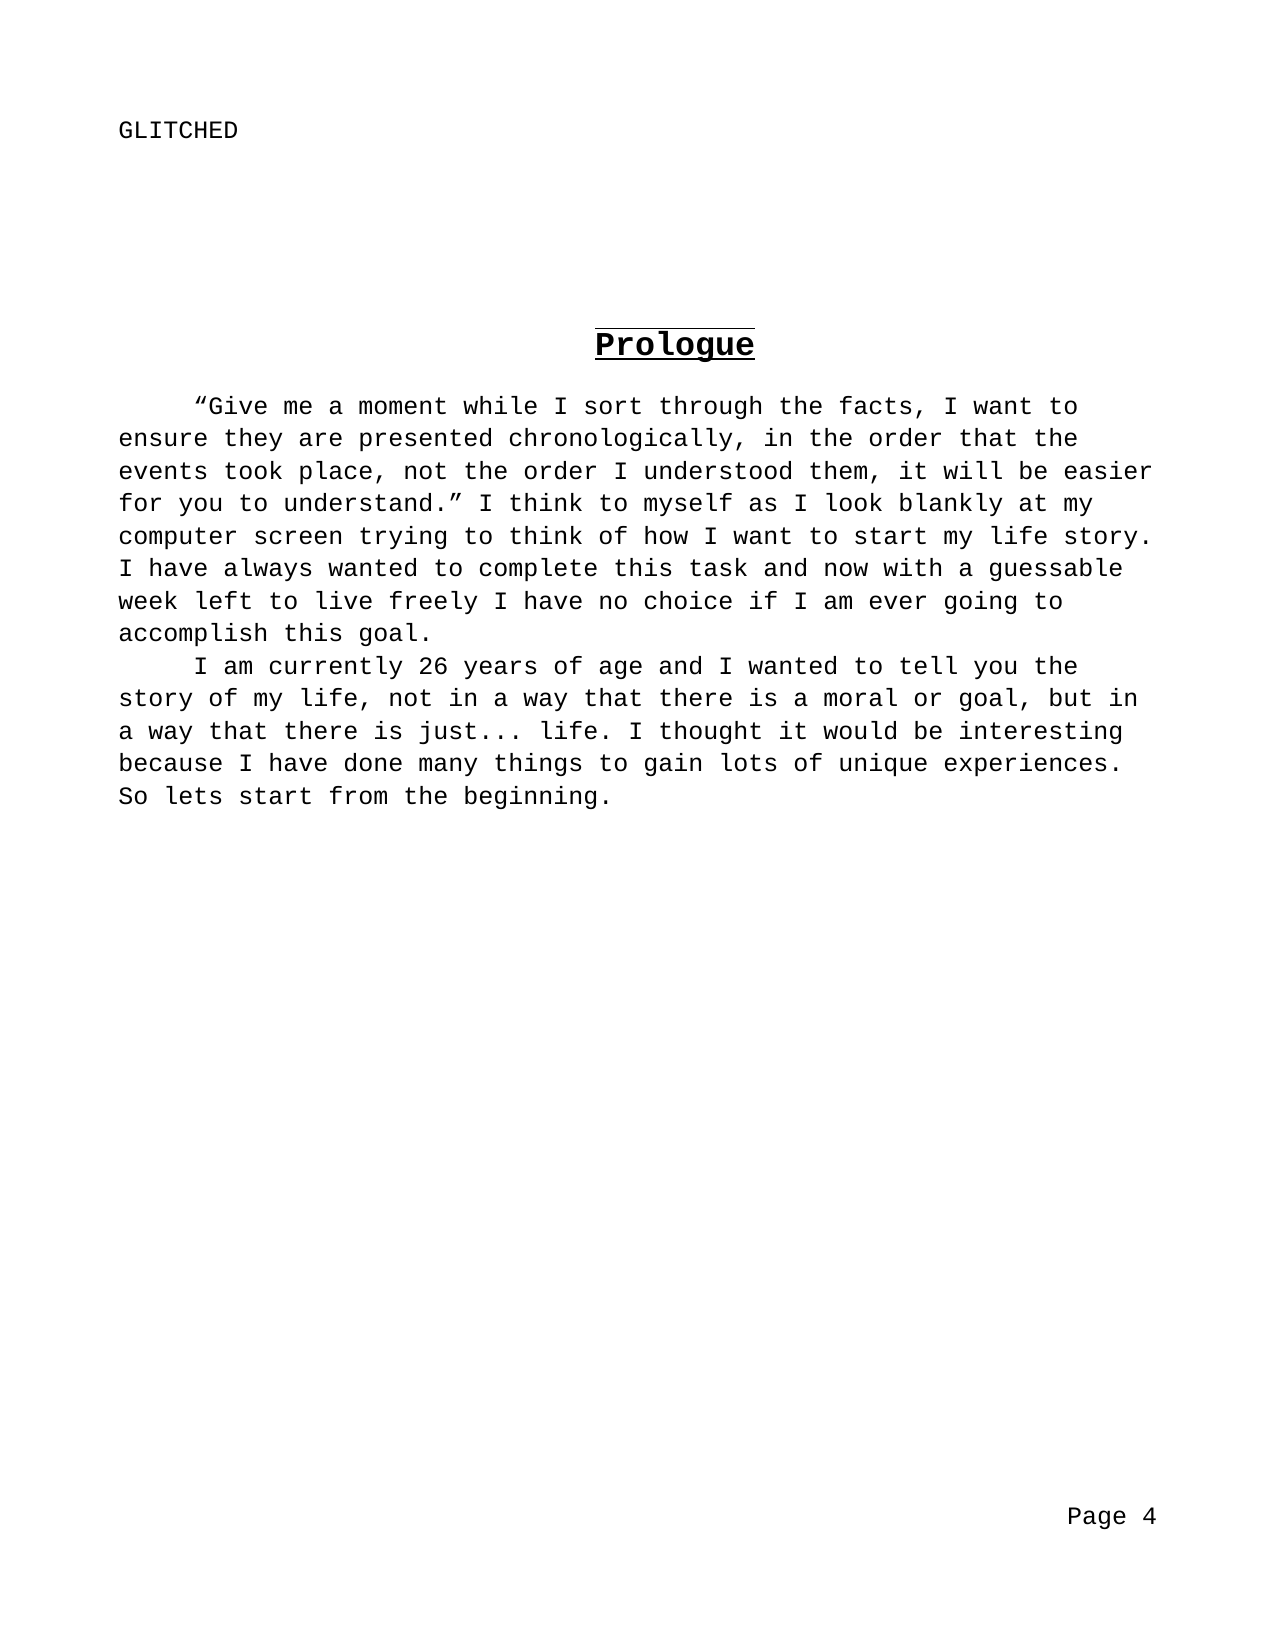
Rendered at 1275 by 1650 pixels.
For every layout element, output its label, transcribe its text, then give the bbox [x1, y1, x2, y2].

subtitle Prologue [118, 327, 1157, 365]
text I am currently 26 years of age and I wanted to tell you the story of my life, not in a way that there is a moral or goal, but in a way that there is just... life. I thought it would be interesting because I have done many things to gain lots of unique experiences. So lets start from the beginning. [118, 653, 1157, 812]
text “Give me a moment while I sort through the facts, I want to ensure they are presented chronologically, in the order that the events took place, not the order I understood them, it will be easier for you to understand.” I think to myself as I look blankly at my computer screen trying to think of how I want to start my life story. I have always wanted to complete this task and now with a guessable week left to live freely I have no choice if I am ever going to accomplish this goal. [118, 393, 1157, 649]
